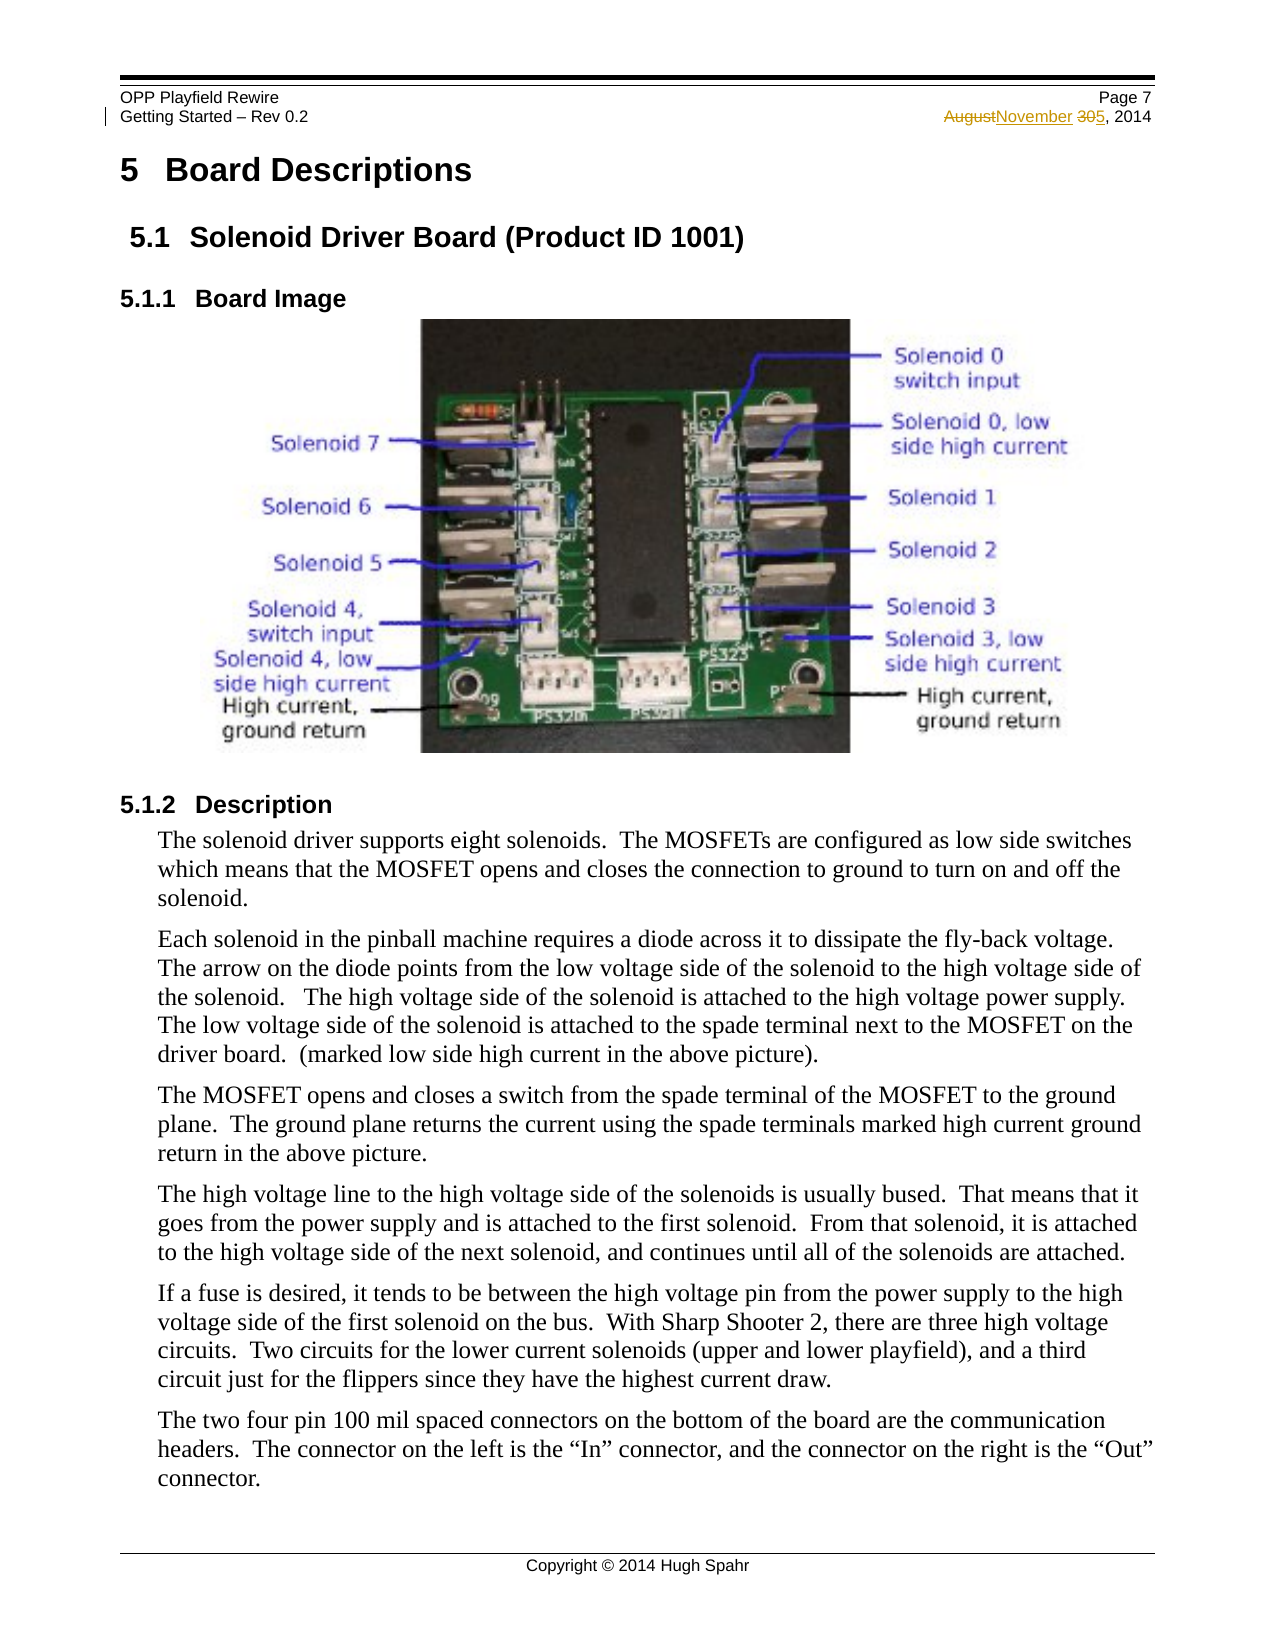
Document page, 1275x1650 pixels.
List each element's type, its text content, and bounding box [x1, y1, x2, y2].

subtitle Solenoid Driver Board (Product ID 1001) [129, 220, 1155, 253]
text The MOSFET opens and closes a switch from the spade terminal of the MOSFET to the ground plane. The ground plane returns the current using the spade terminals marked high current ground return in the above picture. [157, 1080, 1155, 1167]
picture [200, 319, 1100, 753]
text Each solenoid in the pinball machine requires a diode across it to dissipate the fly-back voltage. The arrow on the diode points from the low voltage side of the solenoid to the high voltage side of the solenoid. The high voltage side of the solenoid is attached to the high voltage power supply. The low voltage side of the solenoid is attached to the spade terminal next to the MOSFET on the driver board. (marked low side high current in the above picture). [157, 924, 1155, 1068]
text The high voltage line to the high voltage side of the solenoids is usually bused. That means that it goes from the power supply and is attached to the first solenoid. From that solenoid, it is attached to the high voltage side of the next solenoid, and continues until all of the solenoids are attached. [157, 1179, 1155, 1265]
subtitle Board Image [120, 284, 1155, 313]
text If a fuse is desired, it tends to be between the high voltage pin from the power supply to the high voltage side of the first solenoid on the bus. With Sharp Shooter 2, there are three high voltage circuits. Two circuits for the lower current solenoids (upper and lower playfield), and a third circuit just for the flippers since they have the highest current draw. [157, 1278, 1155, 1393]
subtitle Description [120, 790, 1155, 819]
subtitle Board Descriptions [120, 150, 1155, 188]
text The solenoid driver supports eight solenoids. The MOSFETs are configured as low side switches which means that the MOSFET opens and closes the connection to ground to turn on and off the solenoid. [157, 825, 1155, 912]
text The two four pin 100 mil spaced connectors on the bottom of the board are the communication headers. The connector on the left is the “In” connector, and the connector on the right is the “Out” connector. [157, 1405, 1155, 1492]
